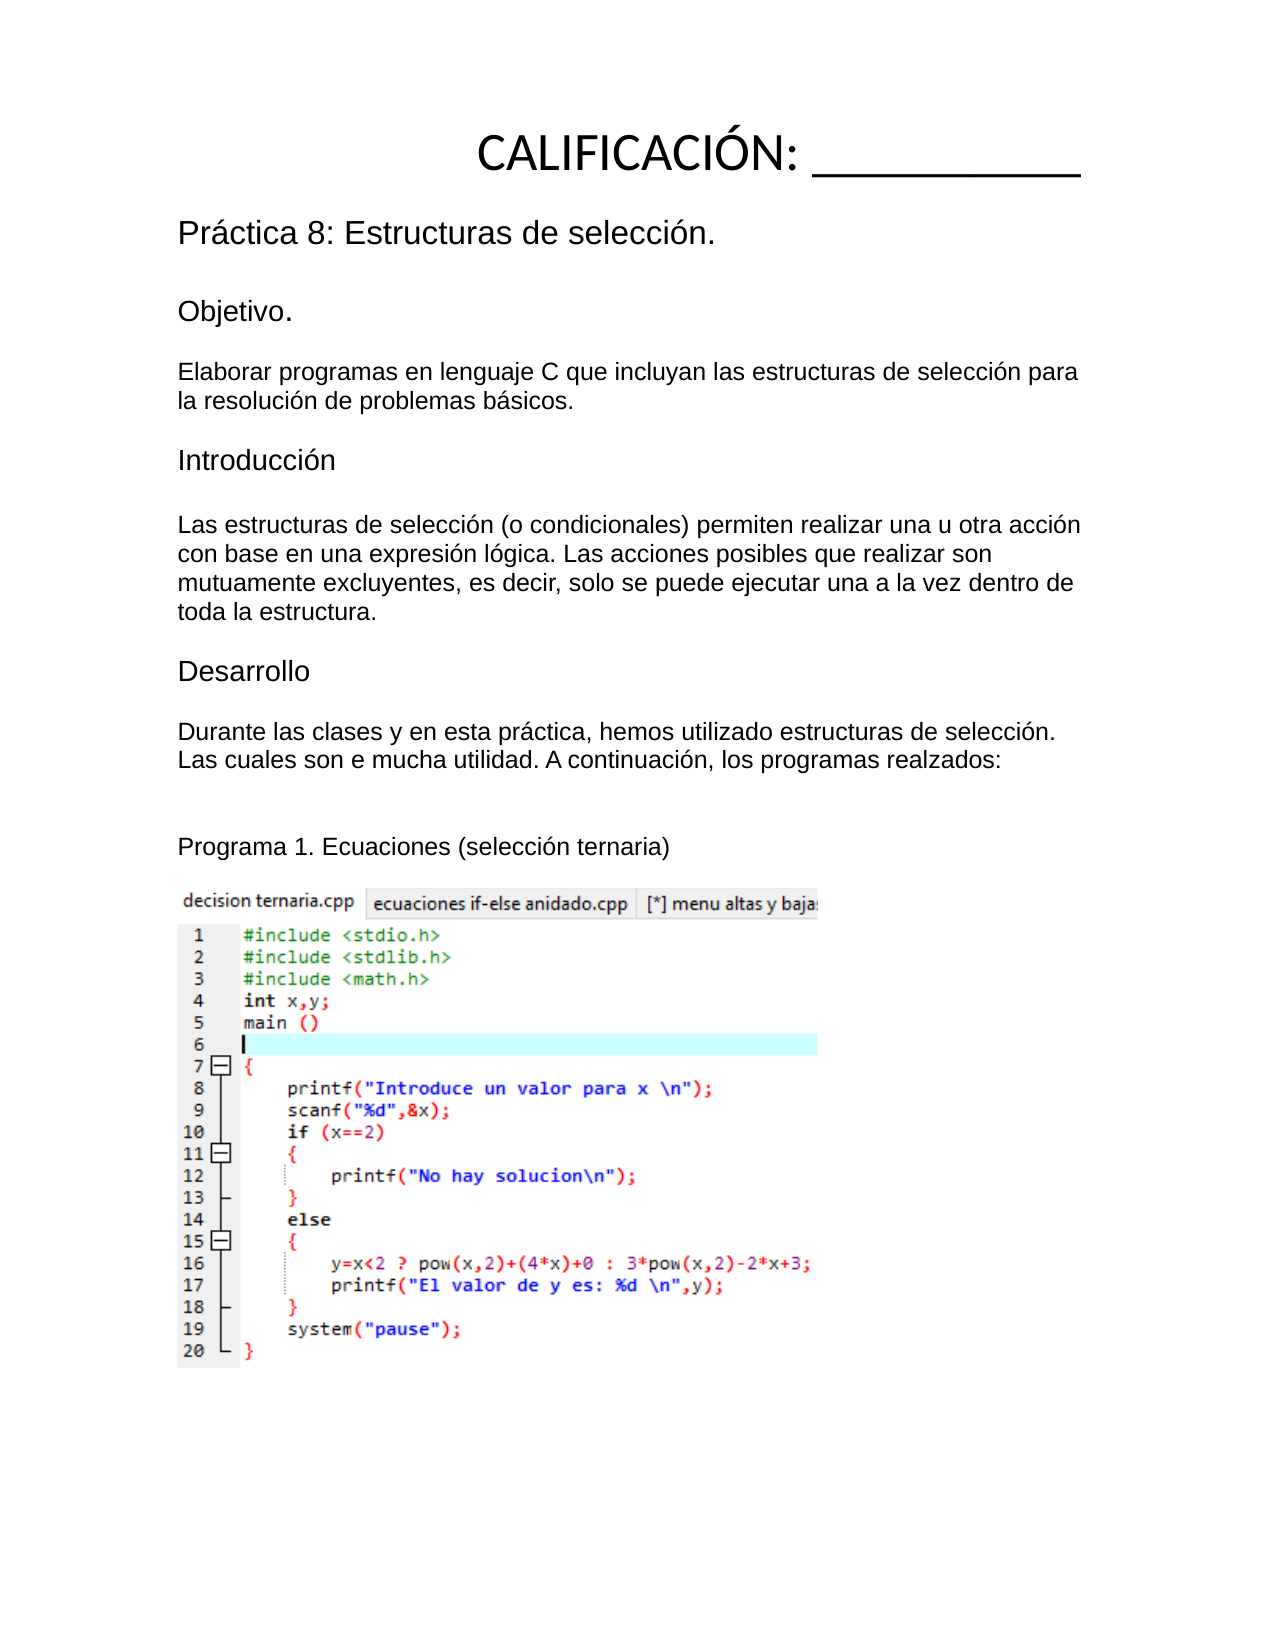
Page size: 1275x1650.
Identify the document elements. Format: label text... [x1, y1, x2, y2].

text Las estructuras de selección (o condicionales) permiten realizar una u otra acción con base en una expresión lógica. Las acciones posibles que realizar son mutuamente excluyentes, es decir, solo se puede ejecutar una a la vez dentro de toda la estructura. [177, 510, 1098, 625]
text Práctica 8: Estructuras de selección. [177, 213, 1098, 251]
text Durante las clases y en esta práctica, hemos utilizado estructuras de selección. Las cuales son e mucha utilidad. A continuación, los programas realzados: [177, 716, 1098, 774]
text Introducción [177, 443, 1098, 477]
text Elaborar programas en lenguaje C que incluyan las estructuras de selección para la resolución de problemas básicos. [177, 357, 1098, 443]
text Objetivo. [177, 290, 1098, 328]
text Programa 1. Ecuaciones (selección ternaria) [177, 831, 1098, 860]
text Desarrollo [177, 654, 1098, 688]
text CALIFICACIÓN: __________ [177, 118, 1098, 184]
